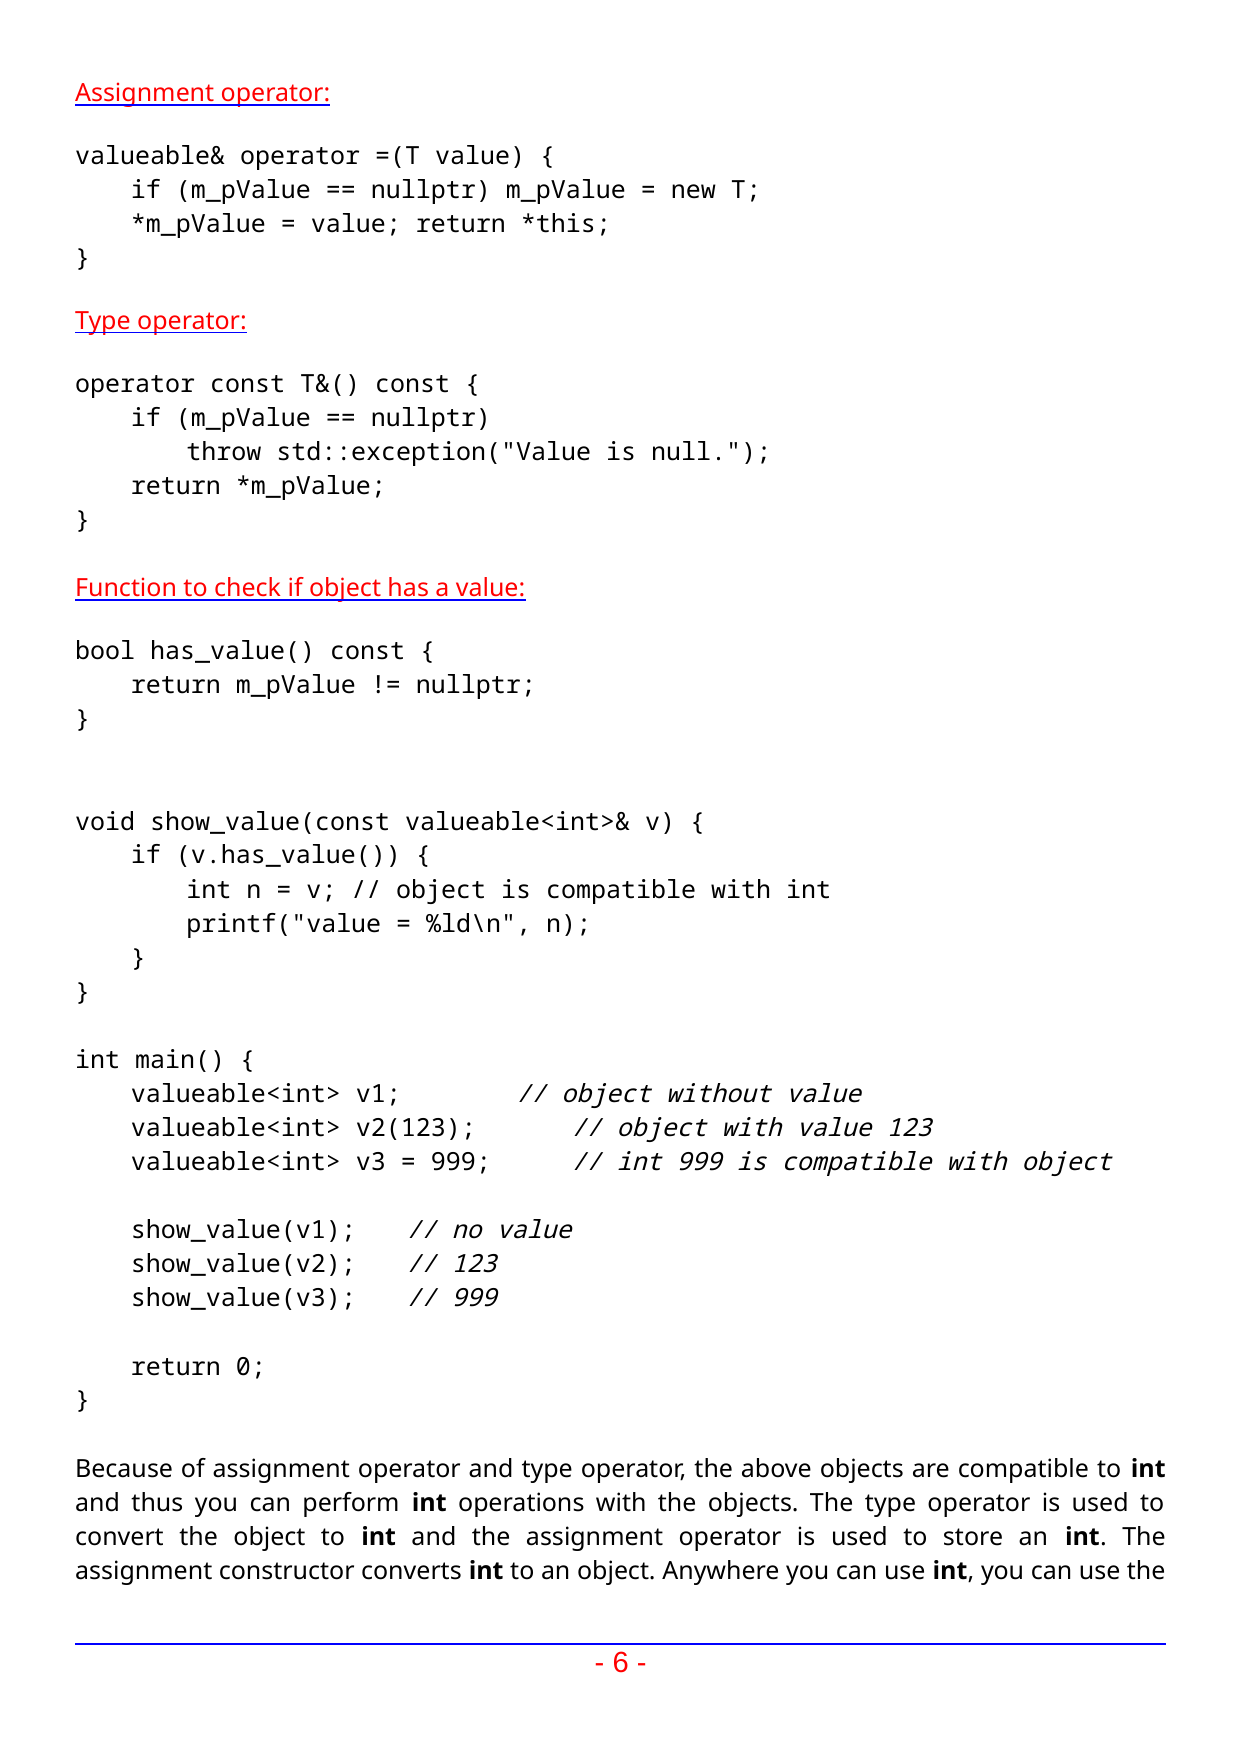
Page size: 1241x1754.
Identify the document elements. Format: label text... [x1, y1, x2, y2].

text return *m_pValue; [75, 468, 1166, 502]
text valueable<int> v3 = 999; // int 999 is compatible with object [75, 1144, 1166, 1178]
text int main() { [75, 1042, 1166, 1076]
text show_value(v3); // 999 [75, 1280, 1166, 1314]
text valueable<int> v1; // object without value [75, 1076, 1166, 1110]
text show_value(v1); // no value [75, 1212, 1166, 1246]
text } [75, 1382, 1166, 1416]
text Function to check if object has a value: [75, 570, 1166, 604]
text *m_pValue = value; return *this; [75, 206, 1166, 240]
text void show_value(const valueable<int>& v) { [75, 803, 1166, 837]
text show_value(v2); // 123 [75, 1246, 1166, 1280]
text operator const T&() const { [75, 366, 1166, 400]
text if (m_pValue == nullptr) [75, 400, 1166, 434]
text } [75, 939, 1166, 973]
text } [75, 240, 1166, 274]
text bool has_value() const { [75, 633, 1166, 667]
text printf("value = %ld\n", n); [75, 905, 1166, 939]
text throw std::exception("Value is null."); [75, 434, 1166, 468]
text if (v.has_value()) { [75, 837, 1166, 871]
text } [75, 701, 1166, 735]
text return m_pValue != nullptr; [75, 667, 1166, 701]
text } [75, 973, 1166, 1007]
text int n = v; // object is compatible with int [75, 871, 1166, 905]
text return 0; [75, 1348, 1166, 1382]
text valueable<int> v2(123); // object with value 123 [75, 1110, 1166, 1144]
text } [75, 502, 1166, 536]
text Assignment operator: [75, 75, 1166, 109]
text if (m_pValue == nullptr) m_pValue = new T; [75, 172, 1166, 206]
text Because of assignment operator and type operator, the above objects are compatible to int and thus you can perform int operations with the objects. The type operator is used to convert the object to int and the assignment operator is used to store an int. The assignment constructor converts int to an object. Anywhere you can use int, you can use the [75, 1450, 1166, 1587]
text Type operator: [75, 303, 1166, 337]
text valueable& operator =(T value) { [75, 138, 1166, 172]
